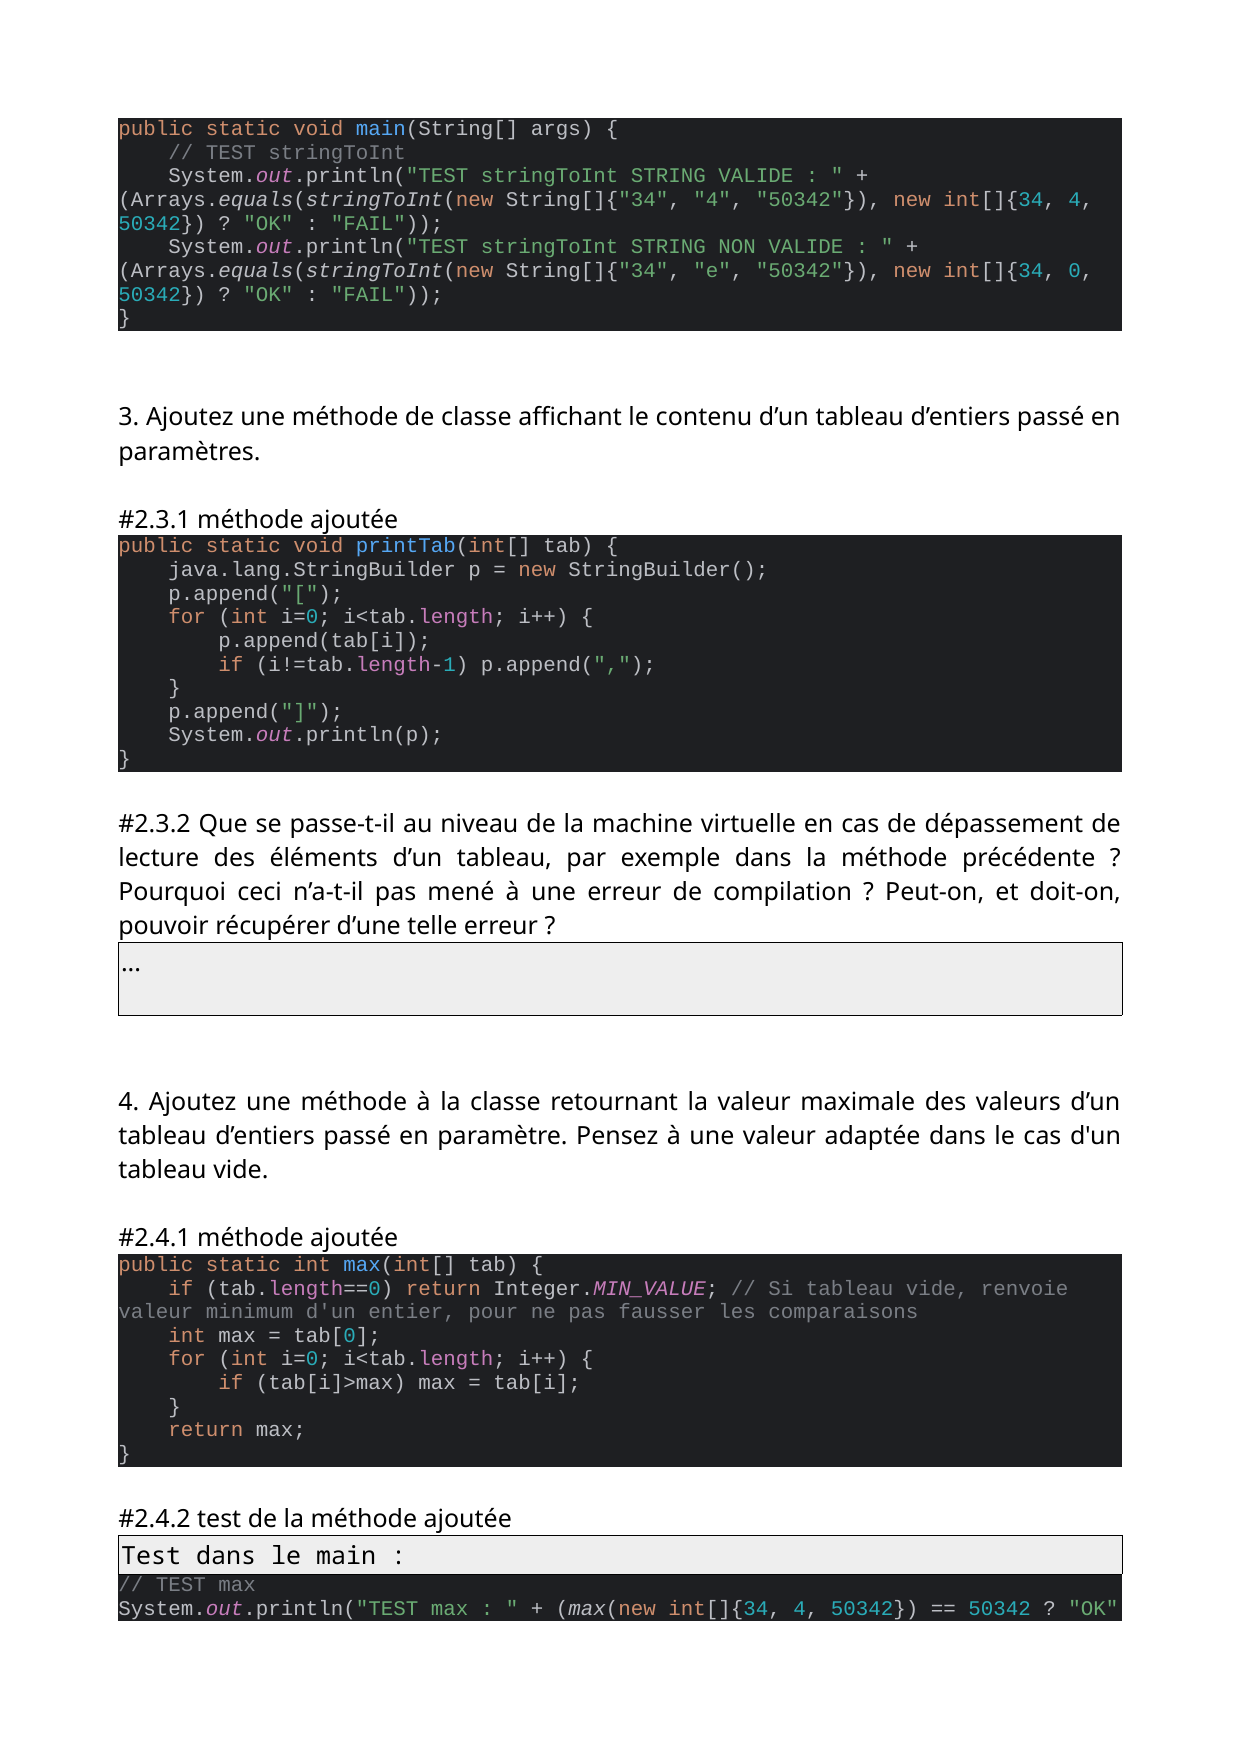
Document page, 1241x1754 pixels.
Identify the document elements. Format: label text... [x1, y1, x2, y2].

text public static void main(String[] args) { // TEST stringToInt System.out.println("TEST stringToInt STRING VALIDE : " + (Arrays.equals(stringToInt(new String[]{"34", "4", "50342"}), new int[]{34, 4, 50342}) ? "OK" : "FAIL")); System.out.println("TEST stringToInt STRING NON VALIDE : " + (Arrays.equals(stringToInt(new String[]{"34", "e", "50342"}), new int[]{34, 0, 50342}) ? "OK" : "FAIL")); } [118, 118, 1122, 331]
text Test dans le main : [119, 1536, 1122, 1574]
text ... [119, 943, 1122, 976]
text #2.4.2 test de la méthode ajoutée [118, 1501, 1122, 1535]
text // TEST max System.out.println("TEST max : " + (max(new int[]{34, 4, 50342}) == 50342 ? "OK" [118, 1575, 1122, 1621]
text 3. Ajoutez une méthode de classe affichant le contenu d’un tableau d’entiers passé en paramètres. [118, 399, 1122, 467]
text 4. Ajoutez une méthode à la classe retournant la valeur maximale des valeurs d’un tableau d’entiers passé en paramètre. Pensez à une valeur adaptée dans le cas d'un tableau vide. [118, 1083, 1122, 1186]
text public static void printTab(int[] tab) { java.lang.StringBuilder p = new StringBuilder(); p.append("["); for (int i=0; i<tab.length; i++) { p.append(tab[i]); if (i!=tab.length-1) p.append(","); } p.append("]"); System.out.println(p); } [118, 535, 1122, 772]
text public static int max(int[] tab) { if (tab.length==0) return Integer.MIN_VALUE; // Si tableau vide, renvoie valeur minimum d'un entier, pour ne pas fausser les comparaisons int max = tab[0]; for (int i=0; i<tab.length; i++) { if (tab[i]>max) max = tab[i]; } return max; } [118, 1254, 1122, 1467]
text #2.3.1 méthode ajoutée [118, 501, 1122, 535]
text #2.3.2 Que se passe-t-il au niveau de la machine virtuelle en cas de dépassement de lecture des éléments d’un tableau, par exemple dans la méthode précédente ? Pourquoi ceci n’a-t-il pas mené à une erreur de compilation ? Peut-on, et doit-on, pouvoir récupérer d’une telle erreur ? [118, 806, 1122, 942]
text #2.4.1 méthode ajoutée [118, 1220, 1122, 1254]
